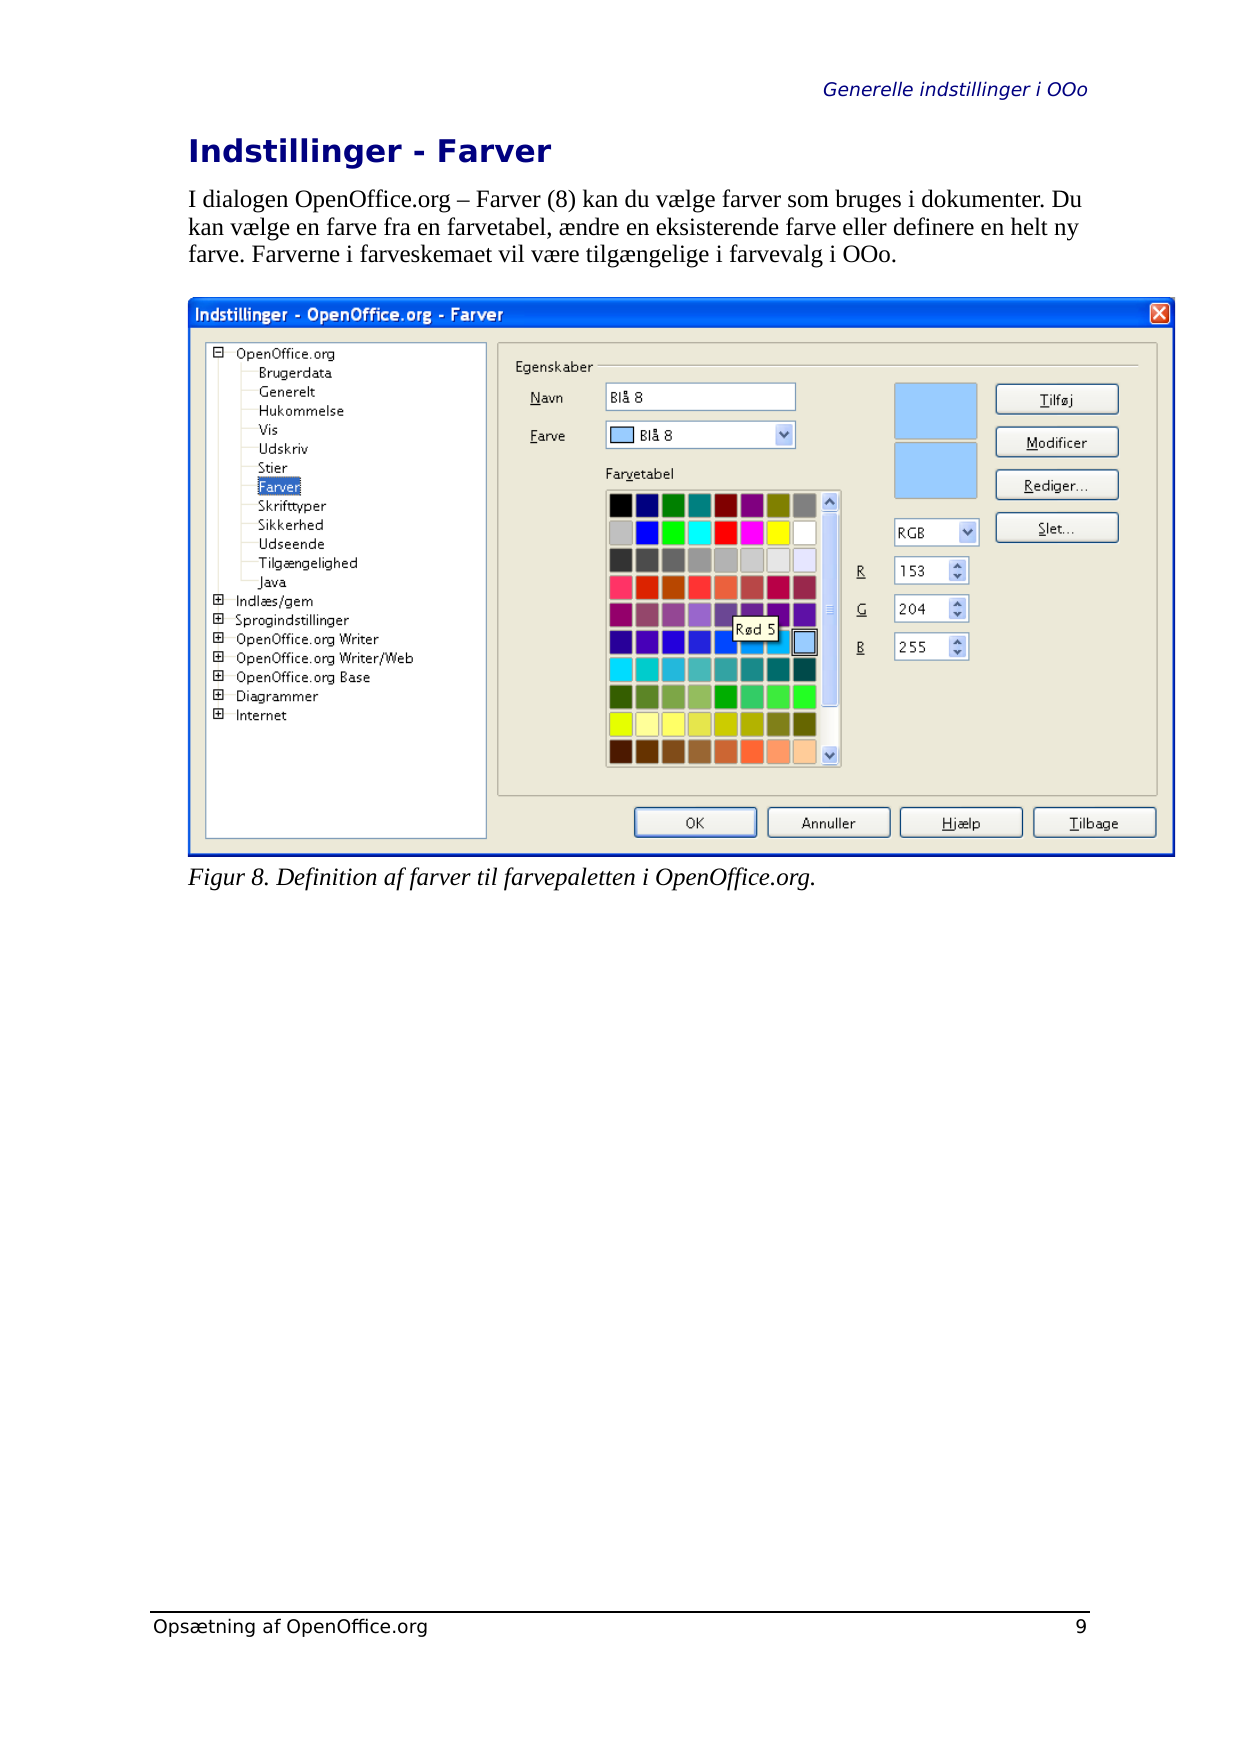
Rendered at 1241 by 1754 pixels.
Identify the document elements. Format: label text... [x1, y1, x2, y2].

text I dialogen OpenOffice.org – Farver (Figur 8) kan du vælge farver som bruges i dokumenter. Du kan vælge en farve fra en farvetabel, ændre en eksisterende farve eller definere en helt ny farve. Farverne i farveskemaet vil være tilgængelige i farvevalg i OOo. [188, 185, 1090, 268]
picture [187, 297, 1176, 857]
subtitle Indstillinger - Farver [188, 134, 1090, 170]
text Figur 8. Definition af farver til farvepaletten i OpenOffice.org. [188, 863, 1185, 891]
